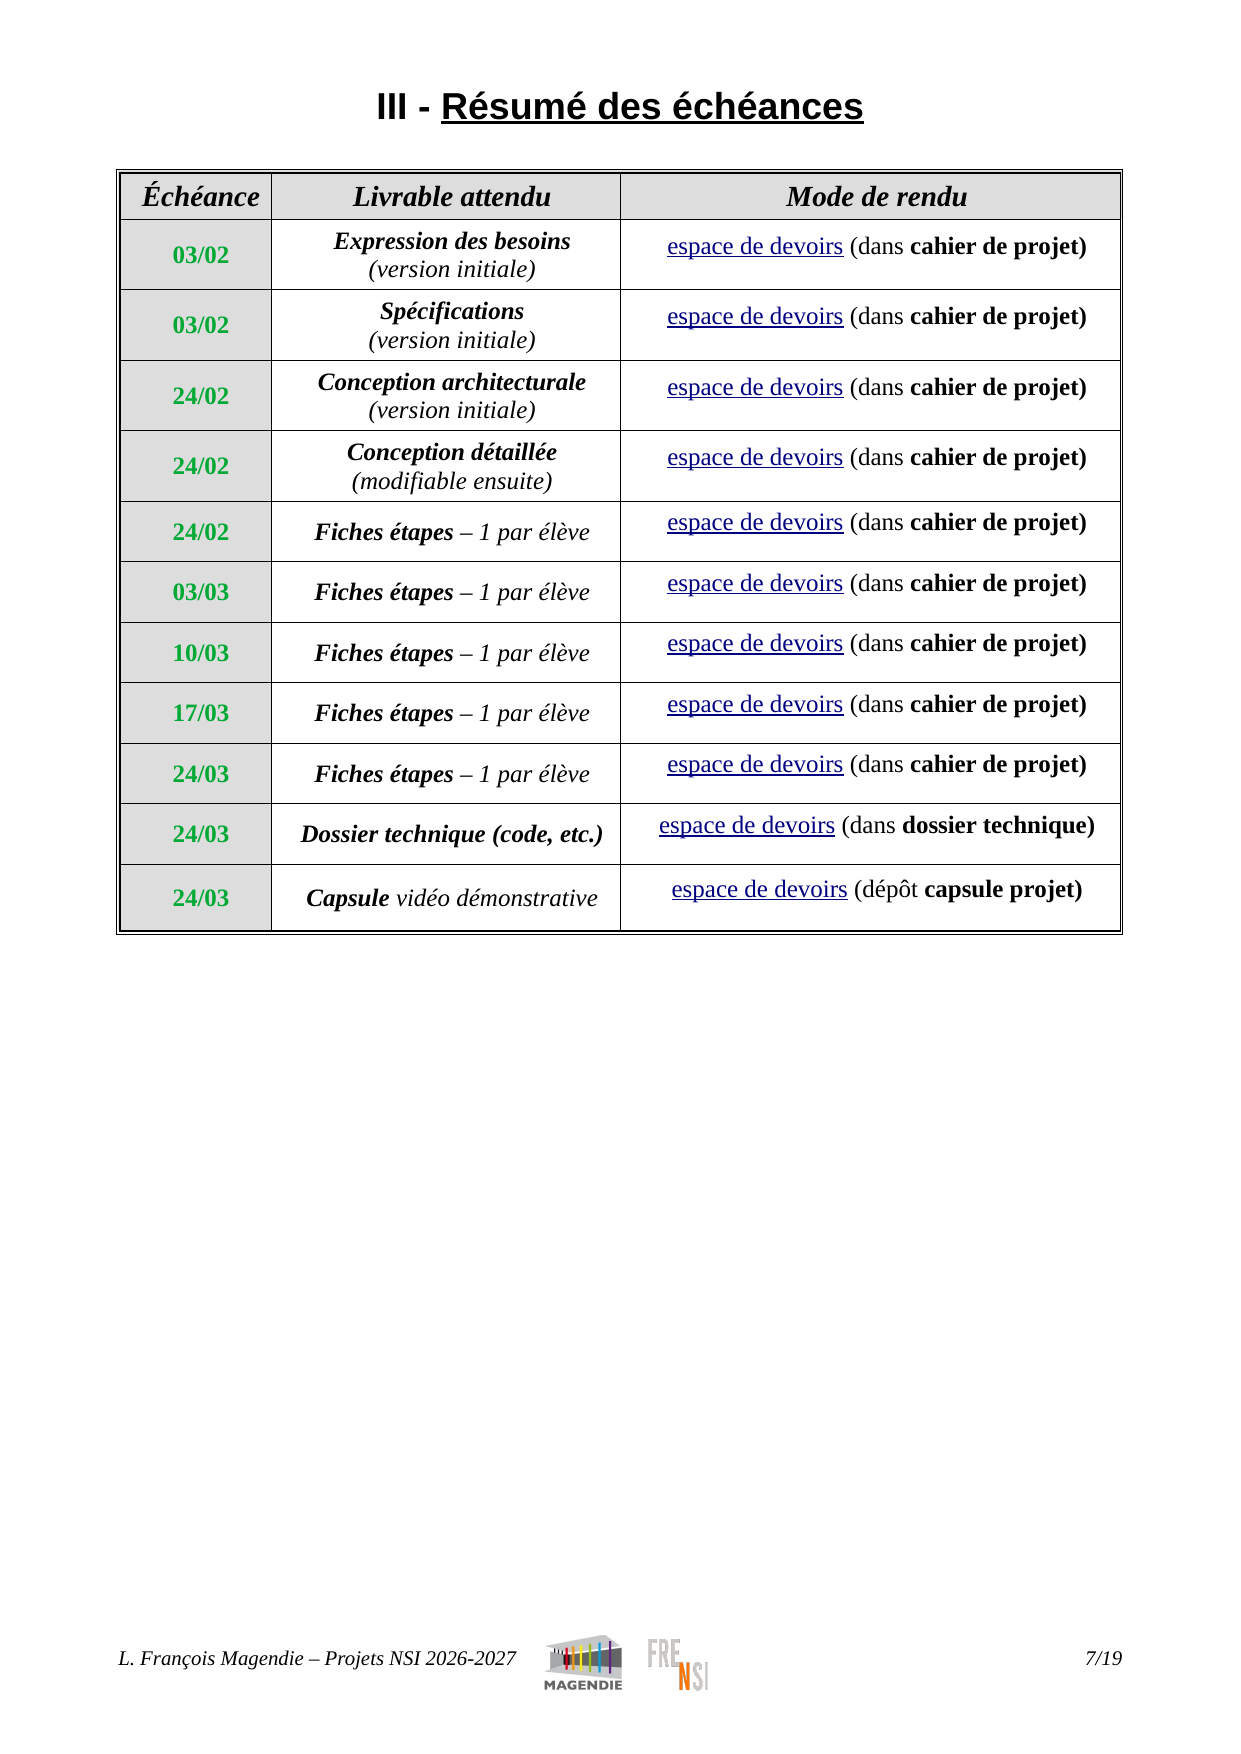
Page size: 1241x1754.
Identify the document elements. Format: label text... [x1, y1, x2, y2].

table_cell Fiches étapes – 1 par élève [272, 623, 620, 682]
table_cell espace de devoirs (dans cahier de projet) [621, 562, 1120, 622]
table_cell 24/02 [121, 361, 271, 430]
table_cell Fiches étapes – 1 par élève [272, 502, 620, 561]
table_cell Fiches étapes – 1 par élève [272, 744, 620, 803]
picture [532, 1635, 633, 1695]
table_cell espace de devoirs (dans cahier de projet) [621, 502, 1120, 561]
table_cell espace de devoirs (dans dossier technique) [621, 804, 1120, 864]
table_cell espace de devoirs (dans cahier de projet) [621, 220, 1120, 289]
table_cell 24/02 [121, 431, 271, 501]
table_cell 03/02 [121, 220, 271, 289]
table_cell Conception architecturale (version initiale) [272, 361, 620, 430]
table_cell espace de devoirs (dans cahier de projet) [621, 431, 1120, 501]
table_cell Fiches étapes – 1 par élève [272, 562, 620, 622]
table_cell 24/03 [121, 744, 271, 803]
table_cell espace de devoirs (dans cahier de projet) [621, 744, 1120, 803]
table_header Livrable attendu [272, 174, 620, 219]
table_cell espace de devoirs (dans cahier de projet) [621, 683, 1120, 743]
table_cell 24/03 [121, 804, 271, 864]
table_cell 03/03 [121, 562, 271, 622]
table_cell espace de devoirs (dépôt capsule projet) [621, 865, 1120, 930]
table_cell 10/03 [121, 623, 271, 682]
table_cell espace de devoirs (dans cahier de projet) [621, 290, 1120, 360]
table_cell 03/02 [121, 290, 271, 360]
table_cell 24/03 [121, 865, 271, 930]
table_header Mode de rendu [621, 174, 1120, 219]
table_cell Fiches étapes – 1 par élève [272, 683, 620, 743]
table_cell espace de devoirs (dans cahier de projet) [621, 623, 1120, 682]
table_cell espace de devoirs (dans cahier de projet) [621, 361, 1120, 430]
table_header Échéance [121, 174, 271, 219]
table_cell 17/03 [121, 683, 271, 743]
subtitle Résumé des échéances [118, 84, 1122, 127]
table_cell 24/02 [121, 502, 271, 561]
table_cell Spécifications (version initiale) [272, 290, 620, 360]
table_cell Dossier technique (code, etc.) [272, 804, 620, 864]
picture [648, 1639, 708, 1691]
table_cell Conception détaillée (modifiable ensuite) [272, 431, 620, 501]
table_cell Expression des besoins (version initiale) [272, 220, 620, 289]
table_cell Capsule vidéo démonstrative [272, 865, 620, 930]
